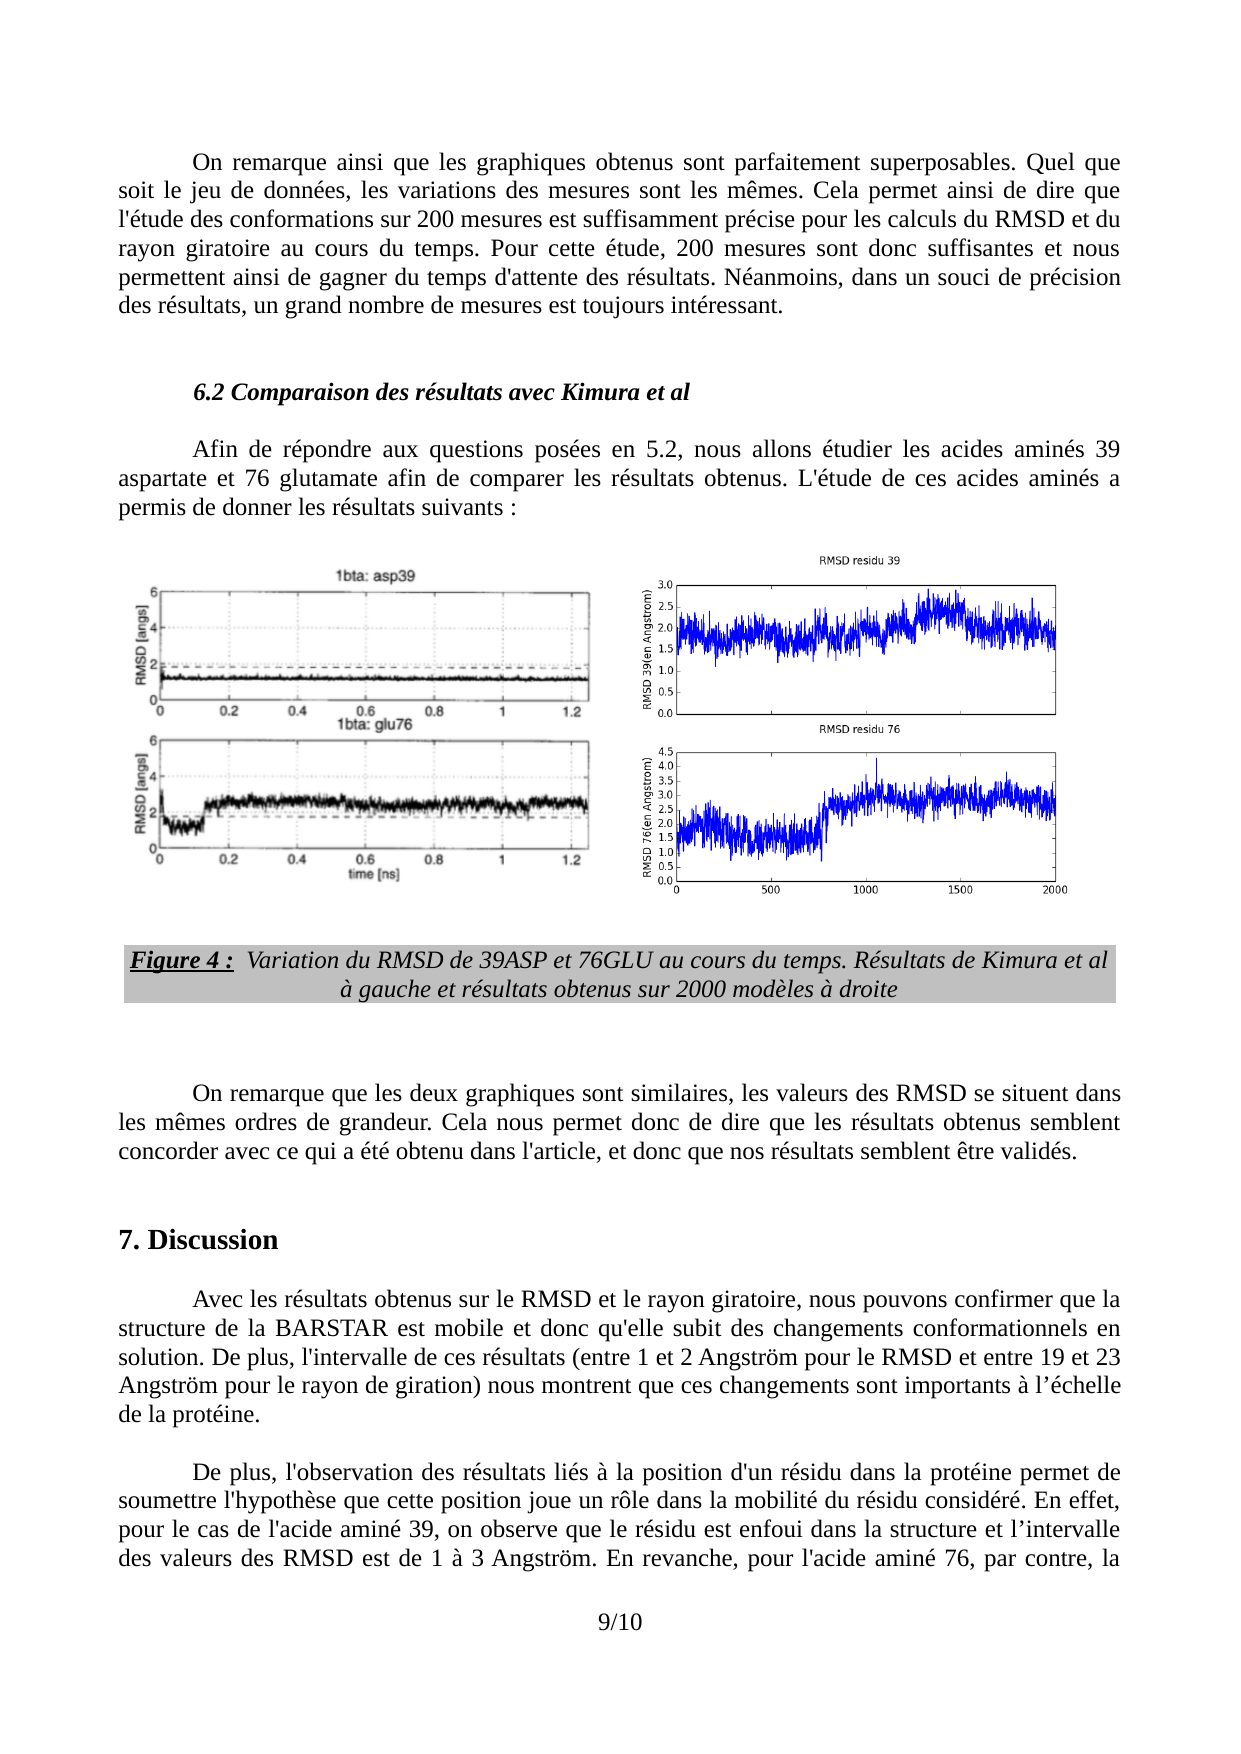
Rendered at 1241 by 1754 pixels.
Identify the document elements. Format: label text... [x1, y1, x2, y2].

text On remarque ainsi que les graphiques obtenus sont parfaitement superposables. Quel que soit le jeu de données, les variations des mesures sont les mêmes. Cela permet ainsi de dire que l'étude des conformations sur 200 mesures est suffisamment précise pour les calculs du RMSD et du rayon giratoire au cours du temps. Pour cette étude, 200 mesures sont donc suffisantes et nous permettent ainsi de gagner du temps d'attente des résultats. Néanmoins, dans un souci de précision des résultats, un grand nombre de mesures est toujours intéressant. [118, 147, 1122, 319]
list Comparaison des résultats avec Kimura et al [193, 377, 1122, 406]
text Afin de répondre aux questions posées en 5.2, nous allons étudier les acides aminés 39 aspartate et 76 glutamate afin de comparer les résultats obtenus. L'étude de ces acides aminés a permis de donner les résultats suivants : [118, 434, 1122, 521]
text Avec les résultats obtenus sur le RMSD et le rayon giratoire, nous pouvons confirmer que la structure de la BARSTAR est mobile et donc qu'elle subit des changements conformationnels en solution. De plus, l'intervalle de ces résultats (entre 1 et 2 Angström pour le RMSD et entre 19 et 23 Angström pour le rayon de giration) nous montrent que ces changements sont importants à l’échelle de la protéine. [118, 1284, 1122, 1428]
text 7. Discussion [118, 1222, 1122, 1256]
picture [118, 548, 1104, 918]
table_header Figure 4 : Variation du RMSD de 39ASP et 76GLU au cours du temps. Résultats de Kimura et al à gauche et résultats obtenus sur 2000 modèles à droite [118, 927, 1122, 1021]
text On remarque que les deux graphiques sont similaires, les valeurs des RMSD se situent dans les mêmes ordres de grandeur. Cela nous permet donc de dire que les résultats obtenus semblent concorder avec ce qui a été obtenu dans l'article, et donc que nos résultats semblent être validés. [118, 1078, 1122, 1164]
text De plus, l'observation des résultats liés à la position d'un résidu dans la protéine permet de soumettre l'hypothèse que cette position joue un rôle dans la mobilité du résidu considéré. En effet, pour le cas de l'acide aminé 39, on observe que le résidu est enfoui dans la structure et l’intervalle des valeurs des RMSD est de 1 à 3 Angström. En revanche, pour l'acide aminé 76, par contre, la [118, 1457, 1122, 1572]
